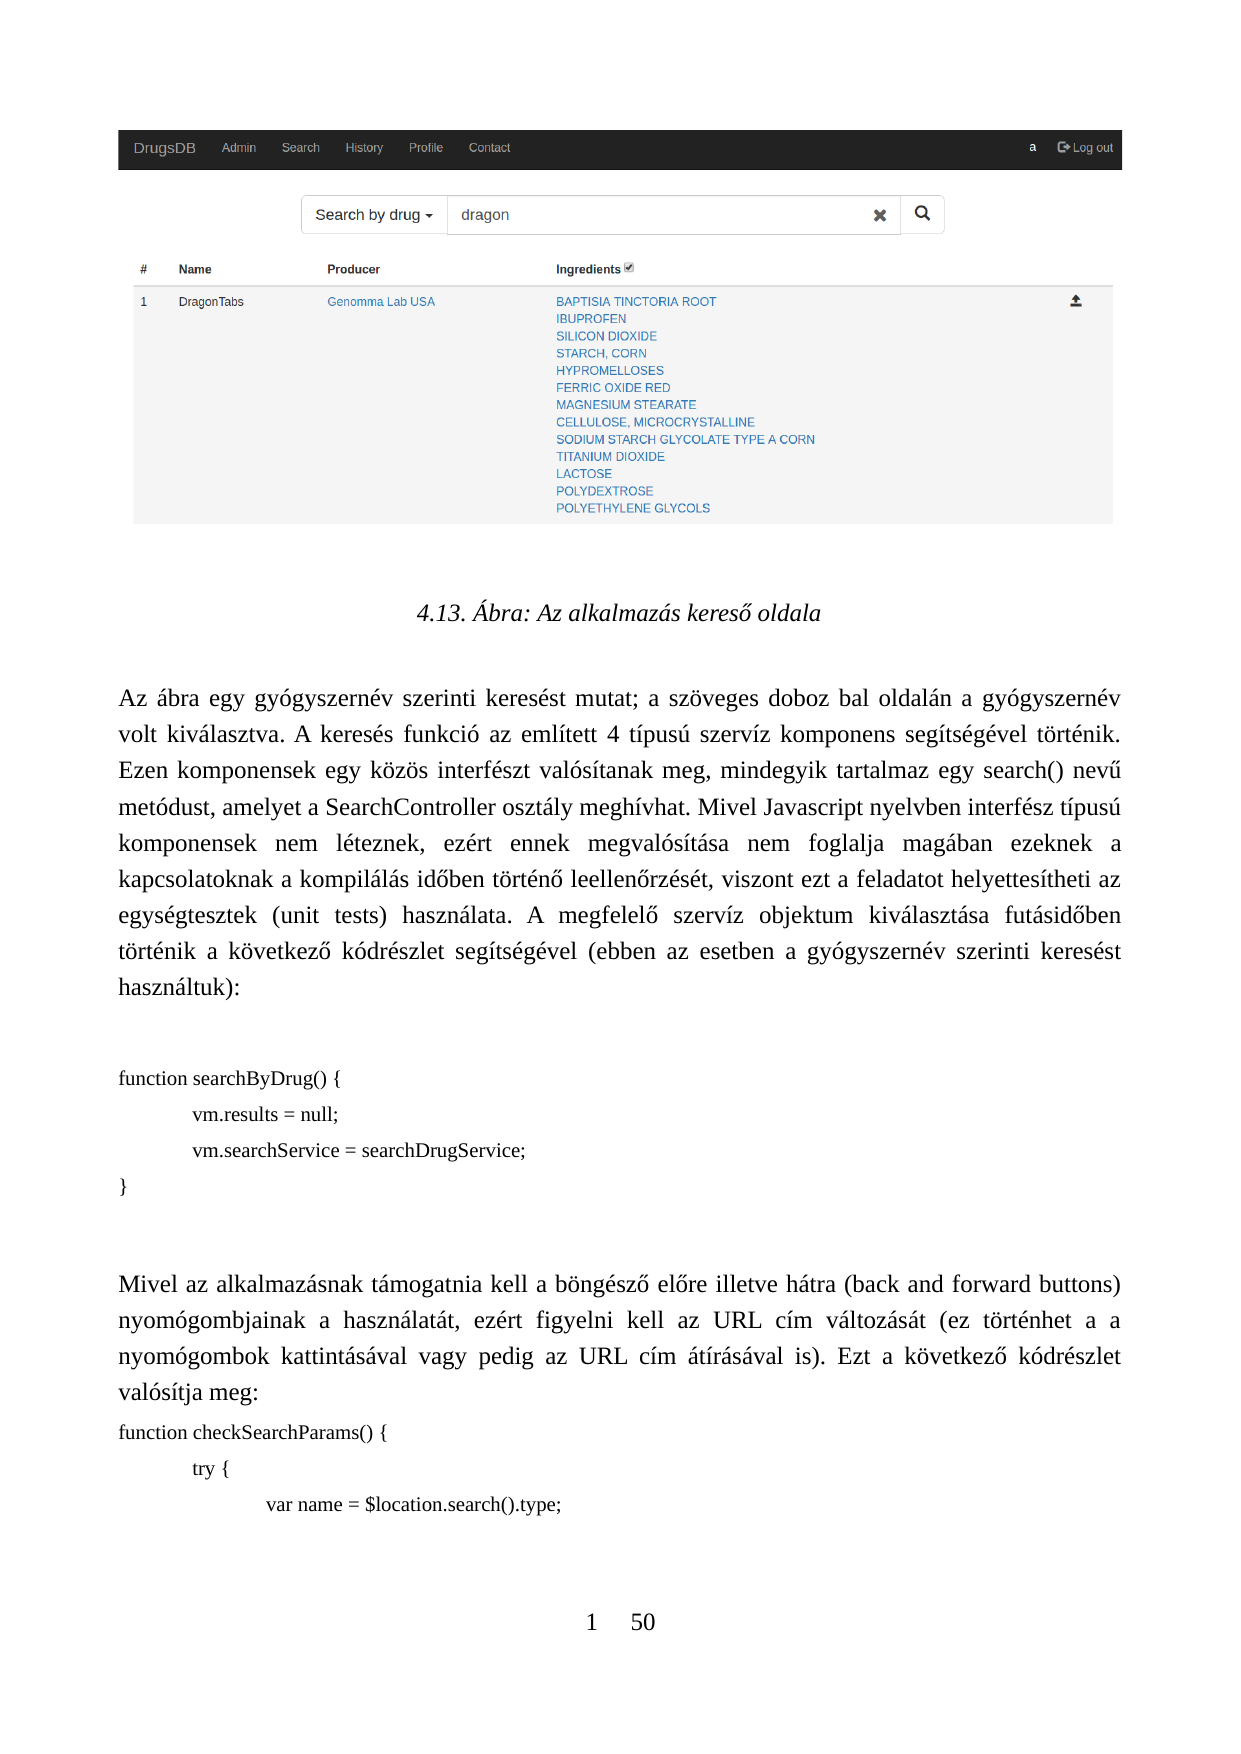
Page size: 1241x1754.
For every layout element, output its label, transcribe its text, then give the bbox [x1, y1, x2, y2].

subtitle } [118, 1177, 1122, 1198]
subtitle vm.searchService = searchDrugService; [118, 1141, 1122, 1162]
subtitle var name = $location.search().type; [118, 1495, 1122, 1516]
subtitle vm.results = null; [118, 1104, 1122, 1126]
subtitle try { [118, 1459, 1122, 1480]
subtitle 4.13. Ábra: Az alkalmazás kereső oldala [118, 599, 1122, 627]
subtitle function searchByDrug() { [118, 1068, 1122, 1089]
subtitle function checkSearchParams() { [118, 1423, 1122, 1444]
subtitle Az ábra egy gyógyszernév szerinti keresést mutat; a szöveges doboz bal oldalán a gyógyszernév volt kiválasztva. A keresés funkció az említett 4 típusú szervíz komponens segítségével történik. Ezen komponensek egy közös interfészt valósítanak meg, mindegyik tartalmaz egy search() nevű metódust, amelyet a SearchController osztály meghívhat. Mivel Javascript nyelvben interfész típusú komponensek nem léteznek, ezért ennek megvalósítása nem foglalja magában ezeknek a kapcsolatoknak a kompilálás időben történő leellenőrzését, viszont ezt a feladatot helyettesítheti az egységtesztek (unit tests) használata. A megfelelő szervíz objektum kiválasztása futásidőben történik a következő kódrészlet segítségével (ebben az esetben a gyógyszernév szerinti keresést használtuk): [118, 678, 1122, 1002]
picture [118, 130, 1123, 599]
subtitle Mivel az alkalmazásnak támogatnia kell a böngésző előre illetve hátra (back and forward buttons) nyomógombjainak a használatát, ezért figyelni kell az URL cím változását (ez történhet a a nyomógombok kattintásával vagy pedig az URL cím átírásával is). Ezt a következő kódrészlet valósítja meg: [118, 1264, 1122, 1408]
